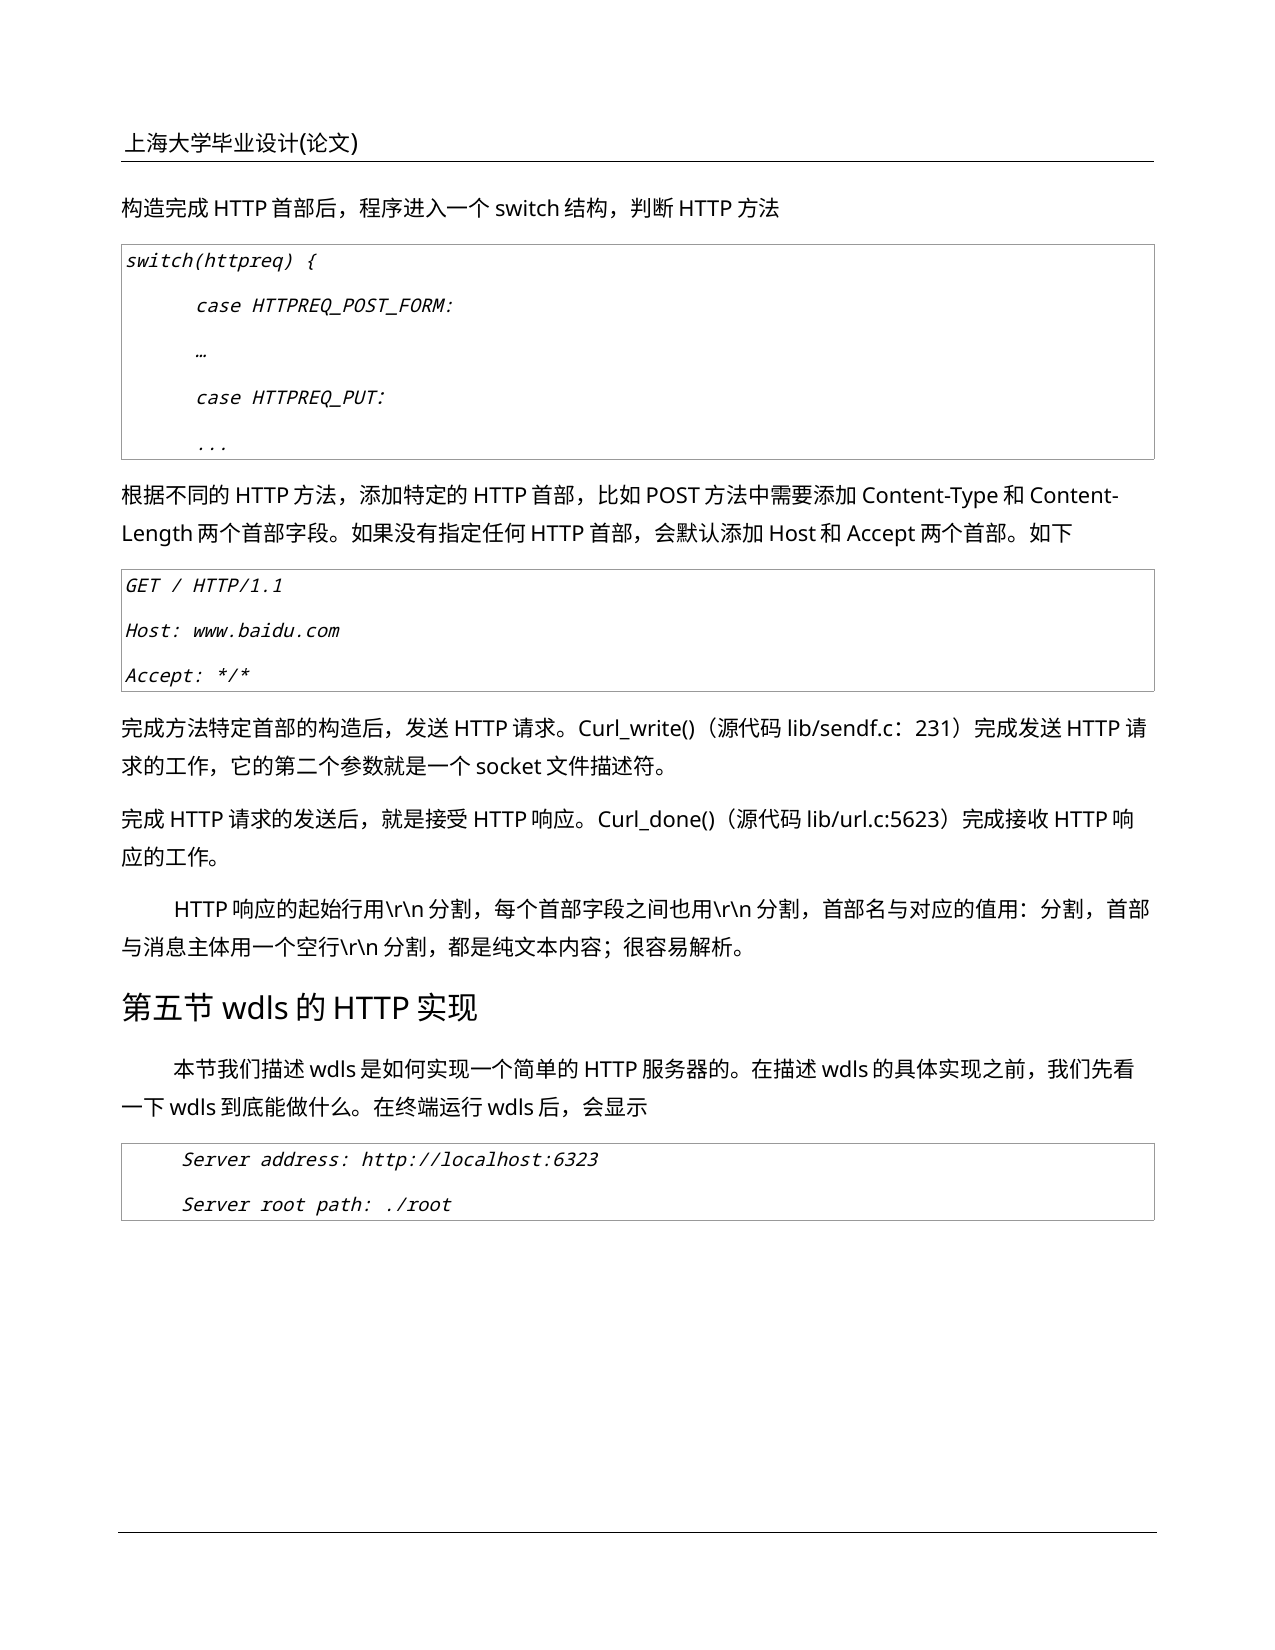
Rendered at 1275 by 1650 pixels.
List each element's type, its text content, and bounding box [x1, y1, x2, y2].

text HTTP响应的起始行用\r\n分割，每个首部字段之间也用\r\n分割，首部名与对应的值用：分割，首部与消息主体用一个空行\r\n分割，都是纯文本内容；很容易解析。 [121, 892, 1154, 962]
text 完成HTTP请求的发送后，就是接受HTTP响应。Curl_done()（源代码lib/url.c:5623）完成接收HTTP响应的工作。 [121, 802, 1154, 871]
text 完成方法特定首部的构造后，发送HTTP请求。Curl_write()（源代码lib/sendf.c：231）完成发送HTTP请求的工作，它的第二个参数就是一个socket文件描述符。 [121, 711, 1154, 781]
text … [122, 334, 1154, 363]
text Server root path: ./root [122, 1188, 1154, 1220]
text 第五节 wdls的HTTP实现 [121, 983, 1154, 1028]
text GET / HTTP/1.1 [122, 570, 1154, 598]
text switch(httpreq) { [122, 245, 1154, 273]
text Server address: http://localhost:6323 [122, 1144, 1154, 1171]
text 根据不同的HTTP方法，添加特定的HTTP首部，比如POST方法中需要添加Content-Type和Content-Length两个首部字段。如果没有指定任何HTTP首部，会默认添加Host和Accept两个首部。如下 [121, 478, 1154, 548]
text ... [122, 427, 1154, 459]
text 构造完成HTTP首部后，程序进入一个switch结构，判断HTTP方法 [121, 191, 1154, 223]
text case HTTPREQ_POST_FORM: [122, 289, 1154, 318]
text 本节我们描述wdls是如何实现一个简单的HTTP服务器的。在描述wdls的具体实现之前，我们先看一下wdls到底能做什么。在终端运行wdls后，会显示 [121, 1052, 1154, 1122]
text Host: www.baidu.com [122, 614, 1154, 643]
text Accept: */* [122, 659, 1154, 691]
text case HTTPREQ_PUT： [122, 380, 1154, 410]
